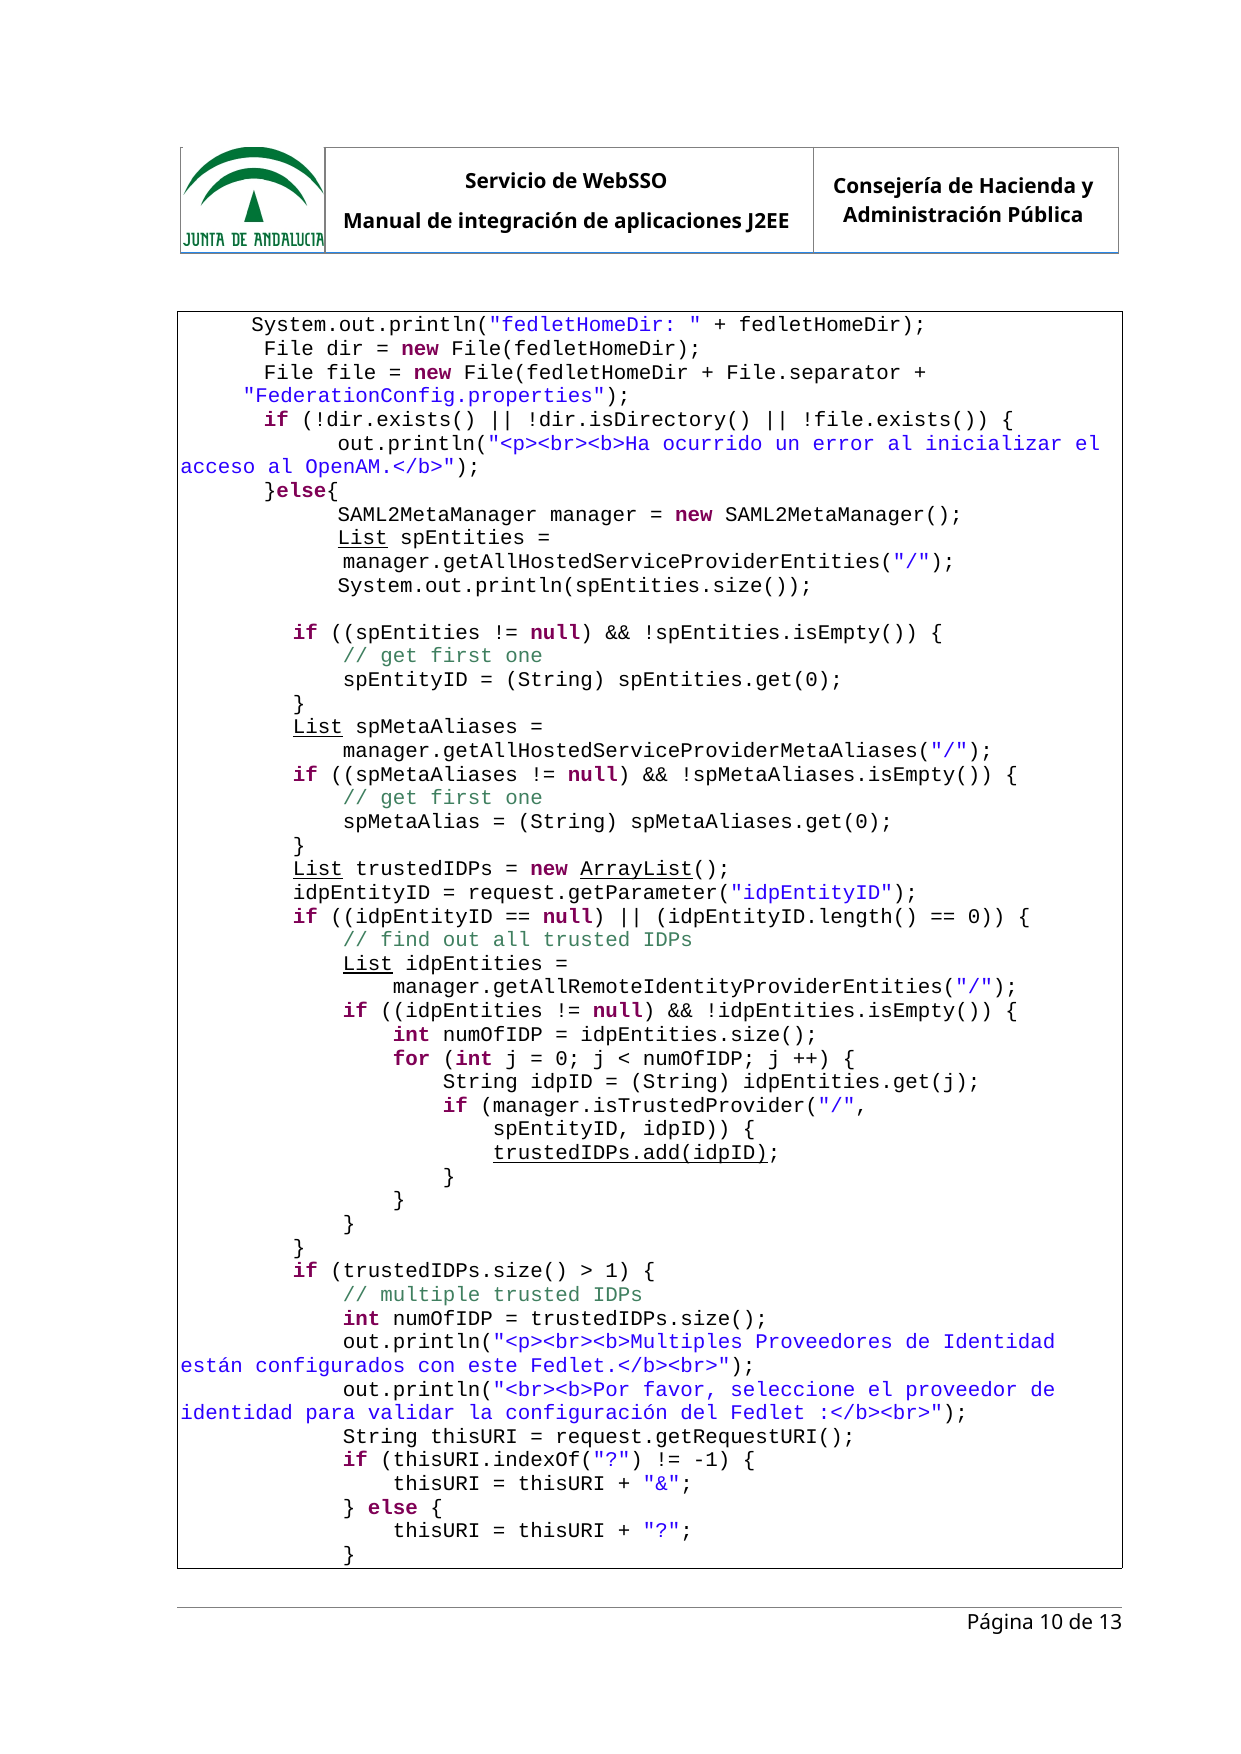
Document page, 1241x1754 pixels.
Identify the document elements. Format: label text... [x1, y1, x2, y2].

text } [178, 1234, 1122, 1257]
text // get first one [178, 642, 1122, 666]
text File file = new File(fedletHomeDir + File.separator + [178, 359, 1122, 382]
text } [178, 690, 1122, 713]
text String thisURI = request.getRequestURI(); [178, 1423, 1122, 1446]
text // multiple trusted IDPs [178, 1281, 1122, 1304]
text System.out.println("fedletHomeDir: " + fedletHomeDir); [178, 312, 1122, 335]
picture [183, 147, 324, 246]
text File dir = new File(fedletHomeDir); [178, 335, 1122, 359]
text List idpEntities = [178, 950, 1122, 973]
text spEntityID, idpID)) { [178, 1115, 1122, 1139]
text } [178, 832, 1122, 855]
text } else { [178, 1494, 1122, 1517]
text if (thisURI.indexOf("?") != -1) { [178, 1446, 1122, 1470]
text out.println("<br><b>Por favor, seleccione el proveedor de identidad para validar la configuración del Fedlet :</b><br>"); [178, 1376, 1122, 1423]
text spEntityID = (String) spEntities.get(0); [178, 666, 1122, 690]
text int numOfIDP = idpEntities.size(); [178, 1021, 1122, 1044]
text } [178, 1210, 1122, 1234]
text if ((idpEntities != null) && !idpEntities.isEmpty()) { [178, 997, 1122, 1021]
text if (trustedIDPs.size() > 1) { [178, 1257, 1122, 1281]
text } [178, 1186, 1122, 1210]
text }else{ [178, 477, 1122, 501]
text if (manager.isTrustedProvider("/", [178, 1092, 1122, 1115]
text manager.getAllHostedServiceProviderEntities("/"); [178, 548, 1122, 572]
text List spEntities = [178, 524, 1122, 548]
text if ((idpEntityID == null) || (idpEntityID.length() == 0)) { [178, 903, 1122, 926]
text String idpID = (String) idpEntities.get(j); [178, 1068, 1122, 1092]
text "FederationConfig.properties"); [178, 382, 1122, 406]
text out.println("<p><br><b>Ha ocurrido un error al inicializar el acceso al OpenAM.</b>"); [178, 430, 1122, 477]
text for (int j = 0; j < numOfIDP; j ++) { [178, 1044, 1122, 1068]
text System.out.println(spEntities.size()); [178, 572, 1122, 598]
text manager.getAllHostedServiceProviderMetaAliases("/"); [178, 737, 1122, 761]
text if ((spEntities != null) && !spEntities.isEmpty()) { [178, 619, 1122, 642]
text trustedIDPs.add(idpID); [178, 1139, 1122, 1163]
text out.println("<p><br><b>Multiples Proveedores de Identidad están configurados con este Fedlet.</b><br>"); [178, 1328, 1122, 1376]
text thisURI = thisURI + "?"; [178, 1517, 1122, 1541]
text if (!dir.exists() || !dir.isDirectory() || !file.exists()) { [178, 406, 1122, 430]
text manager.getAllRemoteIdentityProviderEntities("/"); [178, 973, 1122, 997]
text int numOfIDP = trustedIDPs.size(); [178, 1304, 1122, 1328]
text // get first one [178, 784, 1122, 808]
text List spMetaAliases = [178, 713, 1122, 737]
text idpEntityID = request.getParameter("idpEntityID"); [178, 879, 1122, 903]
text thisURI = thisURI + "&"; [178, 1470, 1122, 1494]
text spMetaAlias = (String) spMetaAliases.get(0); [178, 808, 1122, 832]
text SAML2MetaManager manager = new SAML2MetaManager(); [178, 501, 1122, 524]
text // find out all trusted IDPs [178, 926, 1122, 950]
text } [178, 1163, 1122, 1186]
text List trustedIDPs = new ArrayList(); [178, 855, 1122, 879]
text if ((spMetaAliases != null) && !spMetaAliases.isEmpty()) { [178, 761, 1122, 784]
text } [178, 1541, 1122, 1568]
